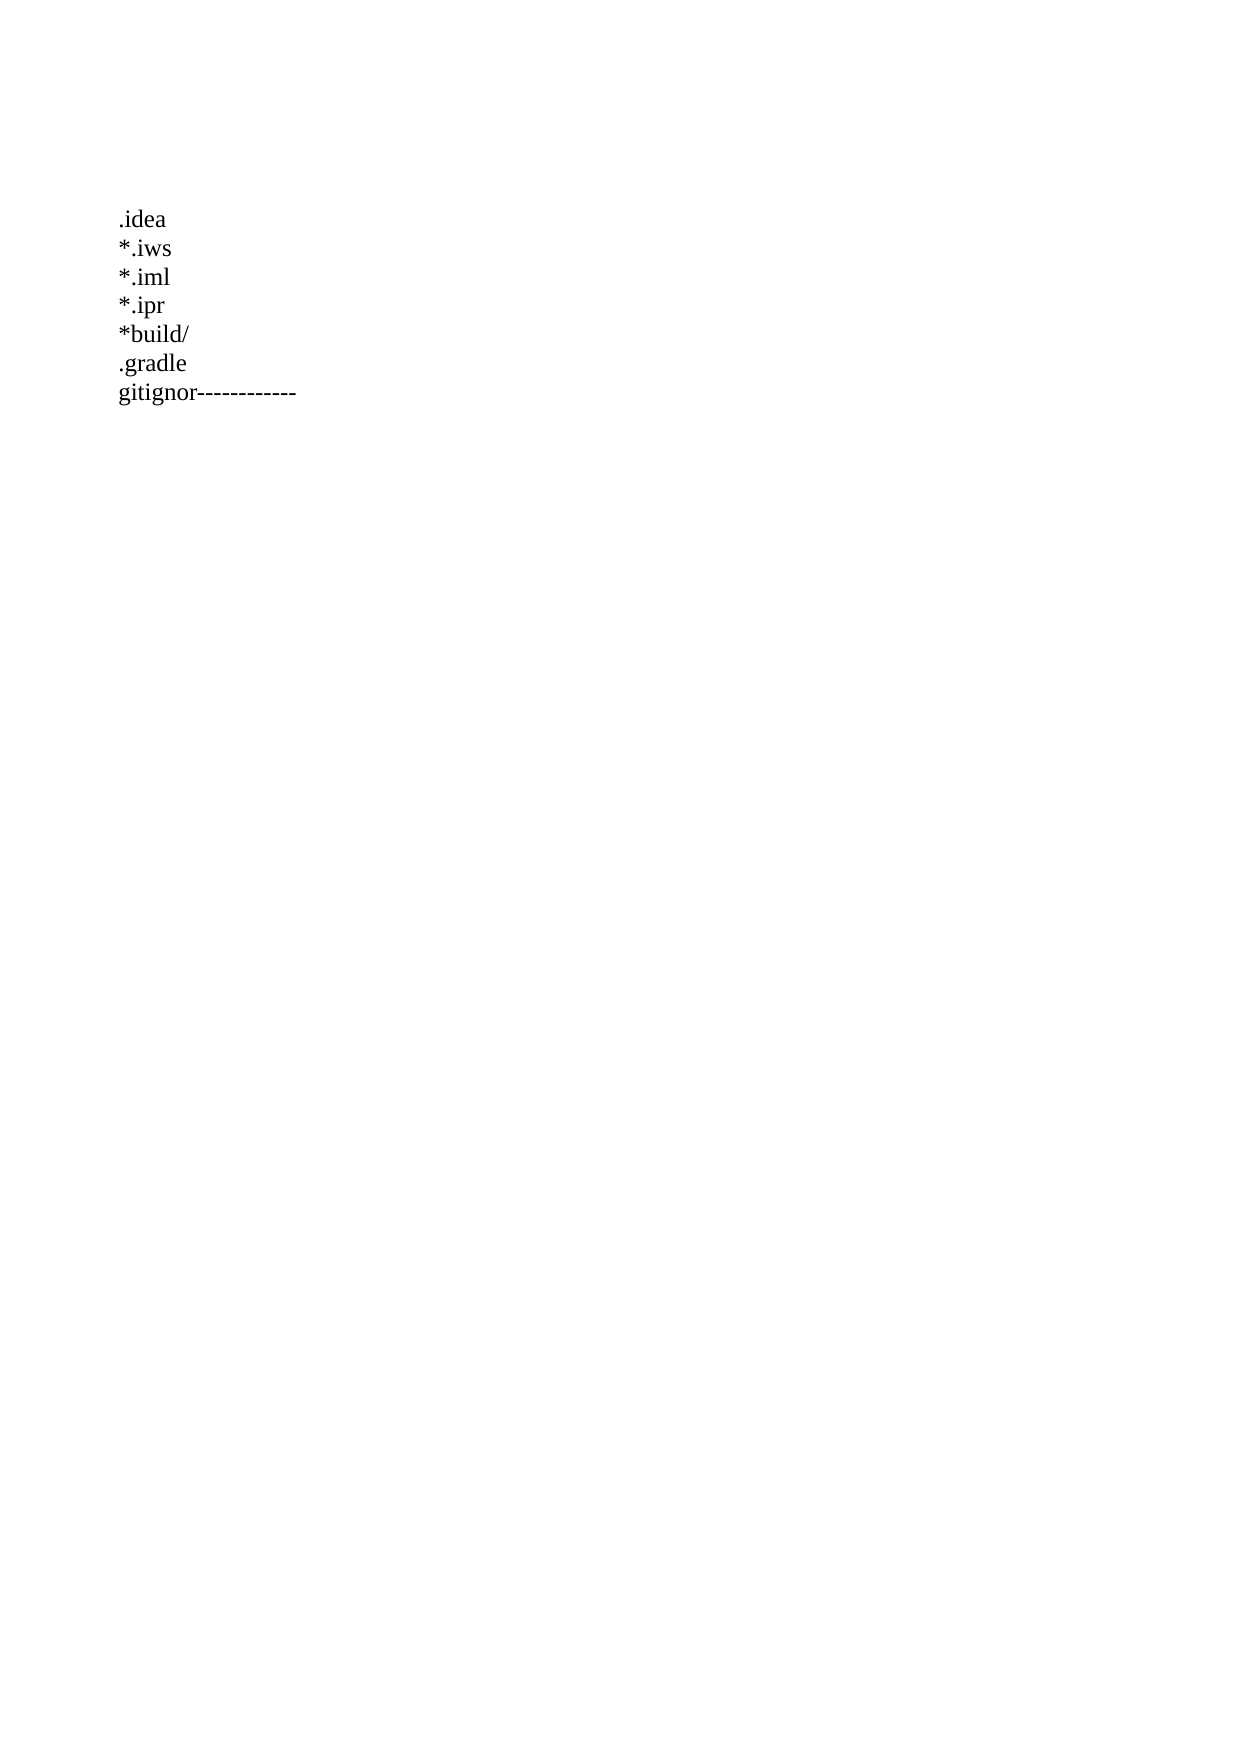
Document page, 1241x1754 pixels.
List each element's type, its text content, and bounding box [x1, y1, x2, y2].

text .idea *.iws *.iml *.ipr *build/ .gradle gitignor------------ [118, 204, 1122, 406]
